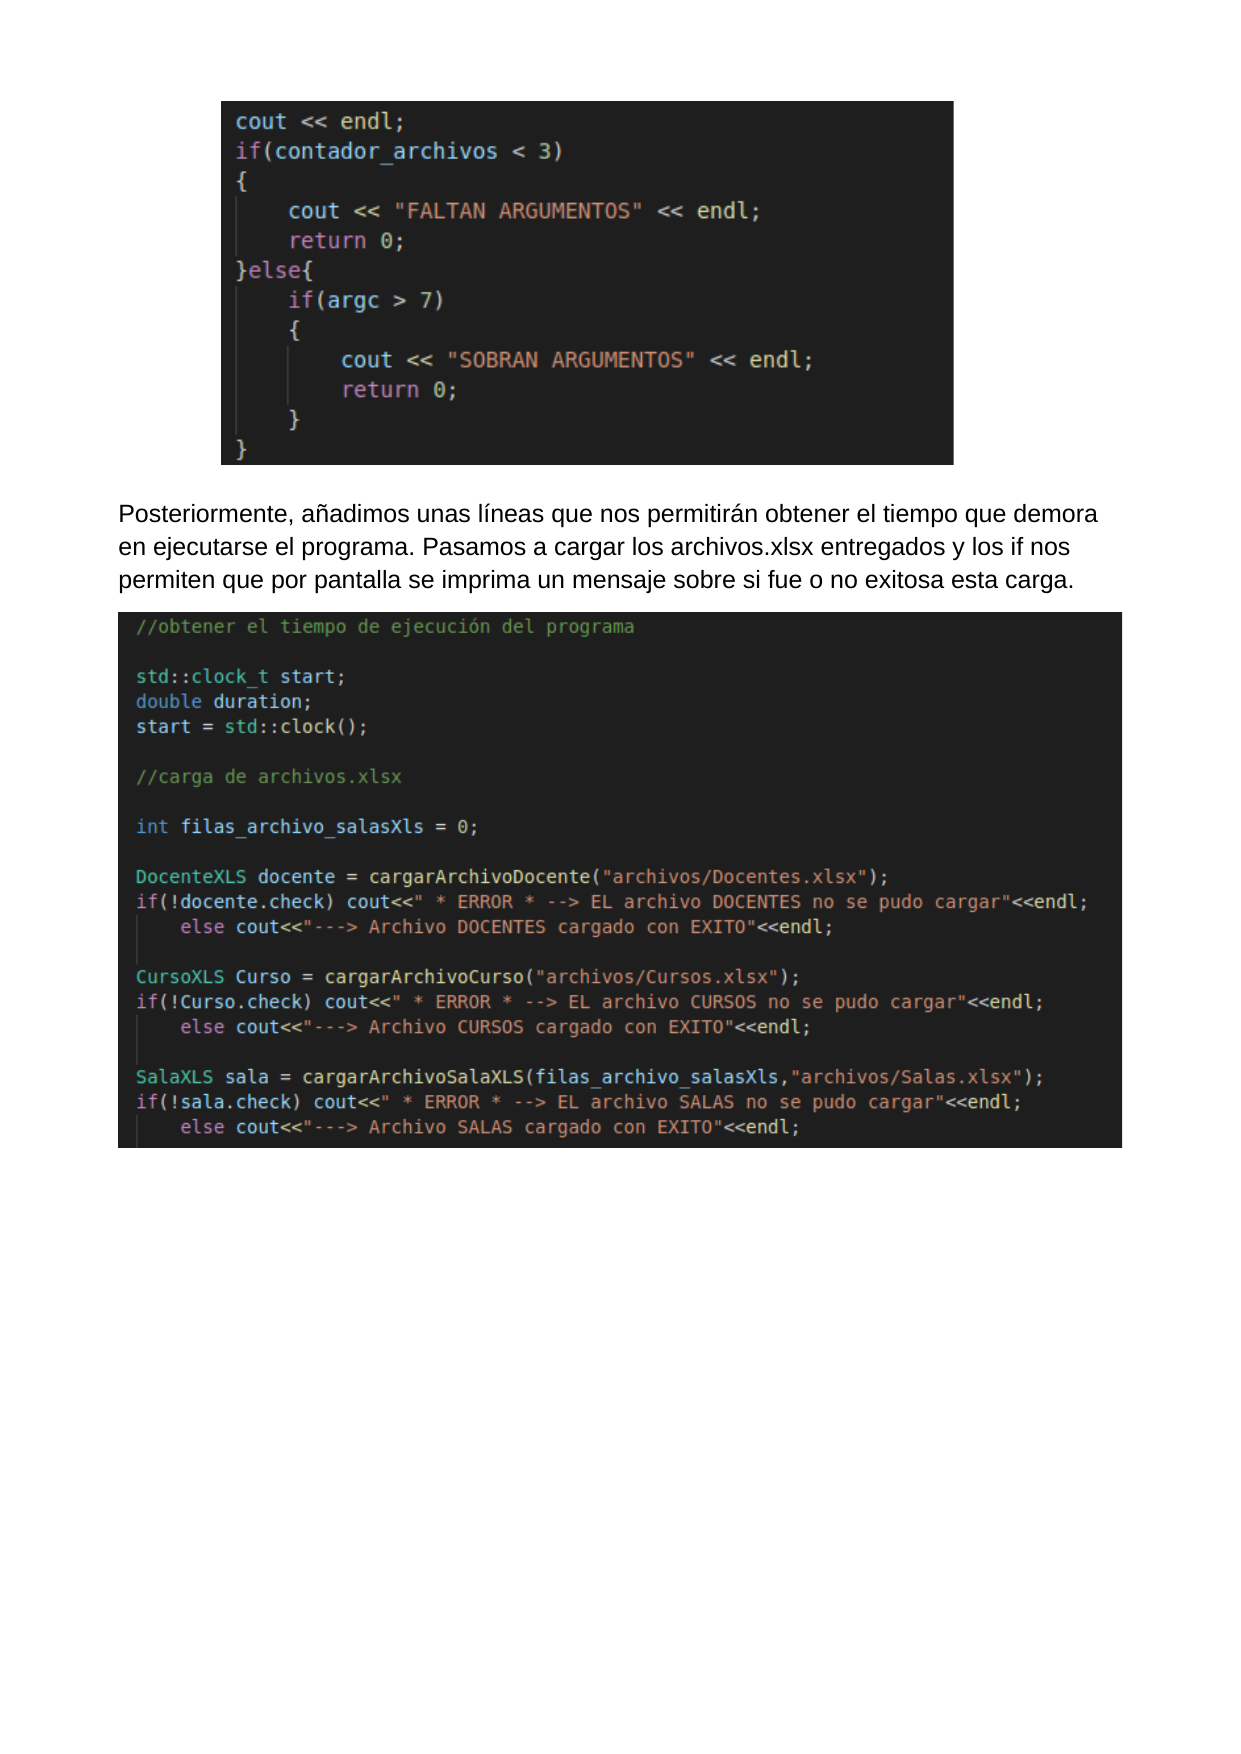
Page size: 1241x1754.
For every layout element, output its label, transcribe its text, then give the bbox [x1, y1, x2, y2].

text Posteriormente, añadimos unas líneas que nos permitirán obtener el tiempo que demora en ejecutarse el programa. Pasamos a cargar los archivos.xlsx entregados y los if nos permiten que por pantalla se imprima un mensaje sobre si fue o no exitosa esta carga. [118, 499, 1122, 594]
picture [221, 101, 954, 465]
picture [118, 612, 1123, 1148]
